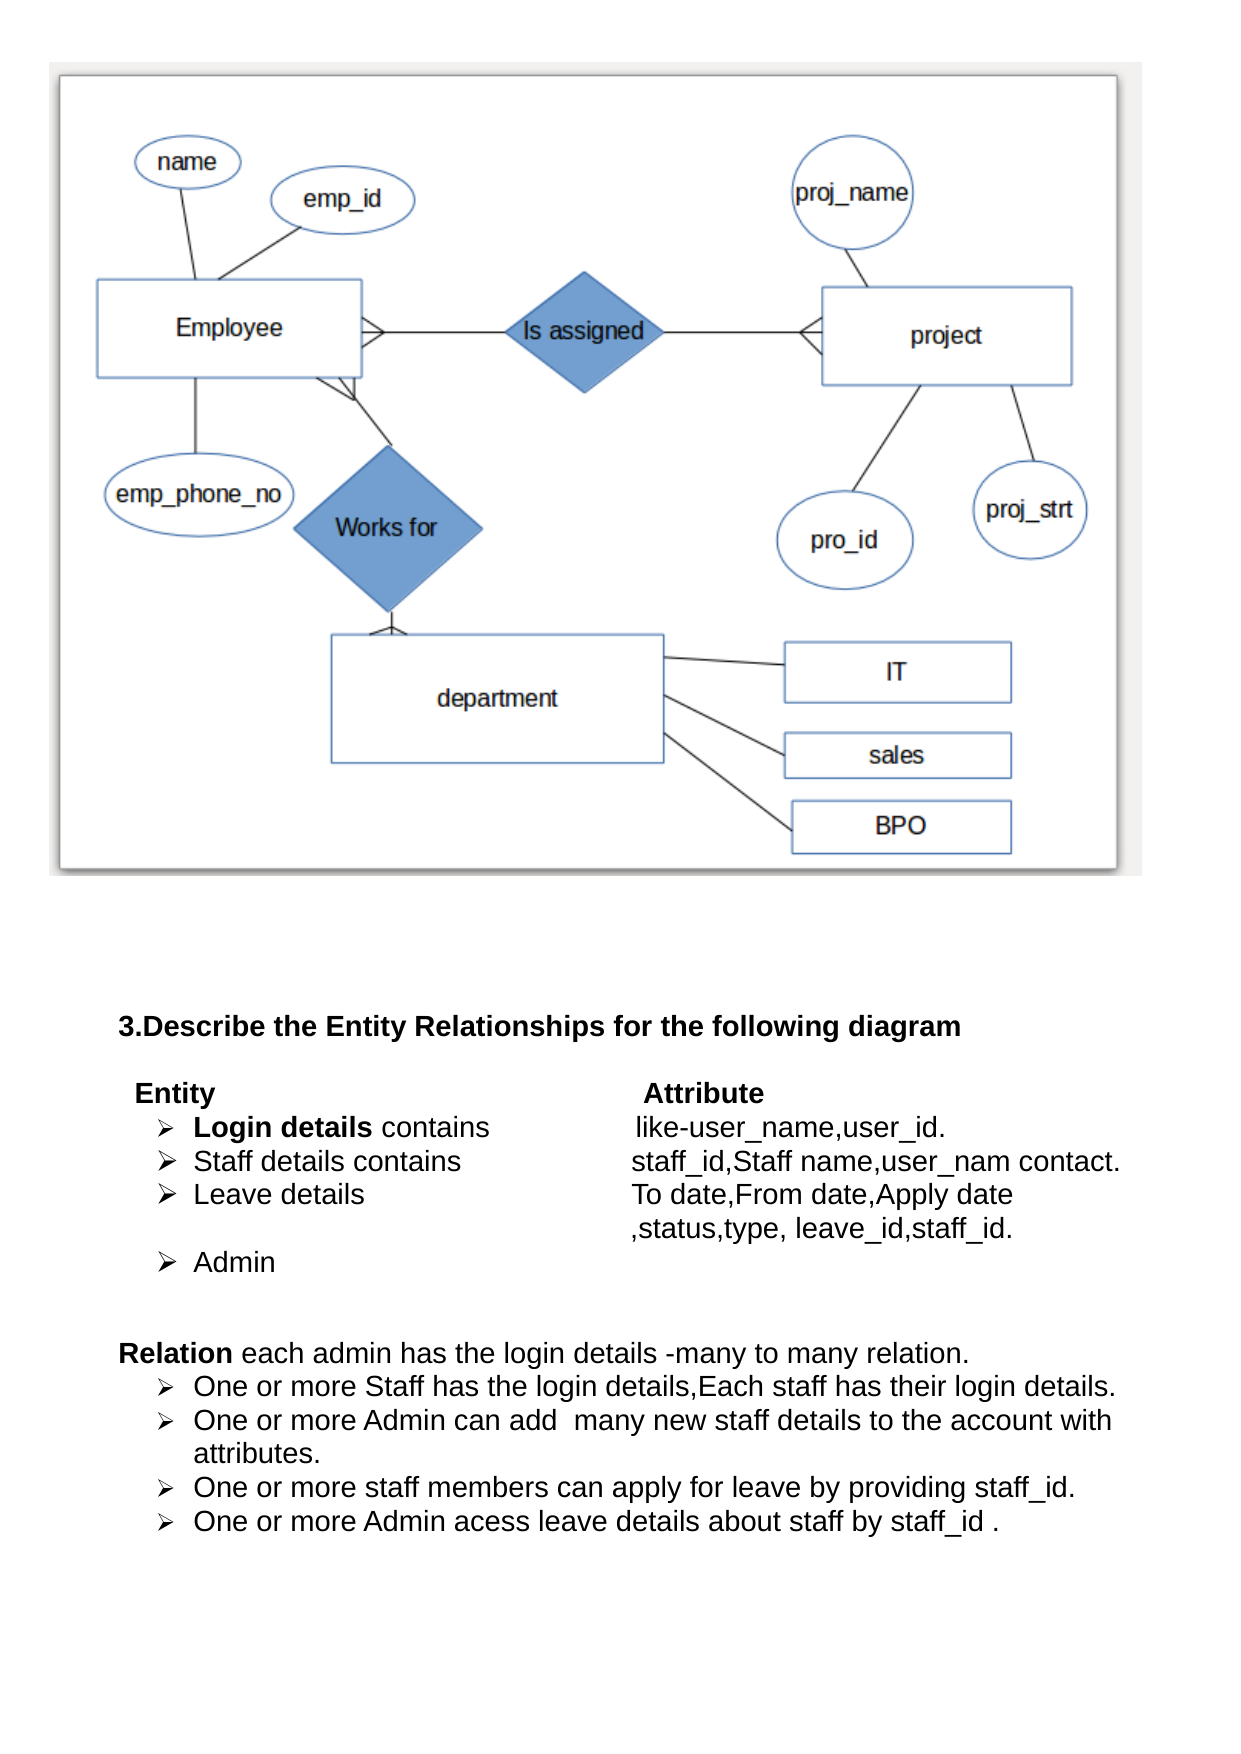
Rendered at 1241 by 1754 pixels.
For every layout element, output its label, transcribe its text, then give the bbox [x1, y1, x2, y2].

list Login details contains like-user_name,user_id. [156, 1110, 1122, 1143]
list One or more staff members can apply for leave by providing staff_id. [156, 1470, 1122, 1503]
list One or more Staff has the login details,Each staff has their login details. [156, 1369, 1122, 1403]
text Relation each admin has the login details -many to many relation. [118, 1336, 1122, 1369]
text 3.Describe the Entity Relationships for the following diagram [118, 1009, 1122, 1043]
list Leave details To date,From date,Apply date [156, 1177, 1122, 1211]
list One or more Admin can add many new staff details to the account with attributes. [156, 1403, 1122, 1470]
text Entity Attribute [118, 1076, 1122, 1110]
picture [49, 62, 1143, 876]
list Staff details contains staff_id,Staff name,user_nam contact. [156, 1143, 1122, 1177]
list Admin [156, 1244, 1122, 1278]
list One or more Admin acess leave details about staff by staff_id . [156, 1503, 1122, 1537]
list ,status,type, leave_id,staff_id. [156, 1211, 1122, 1244]
